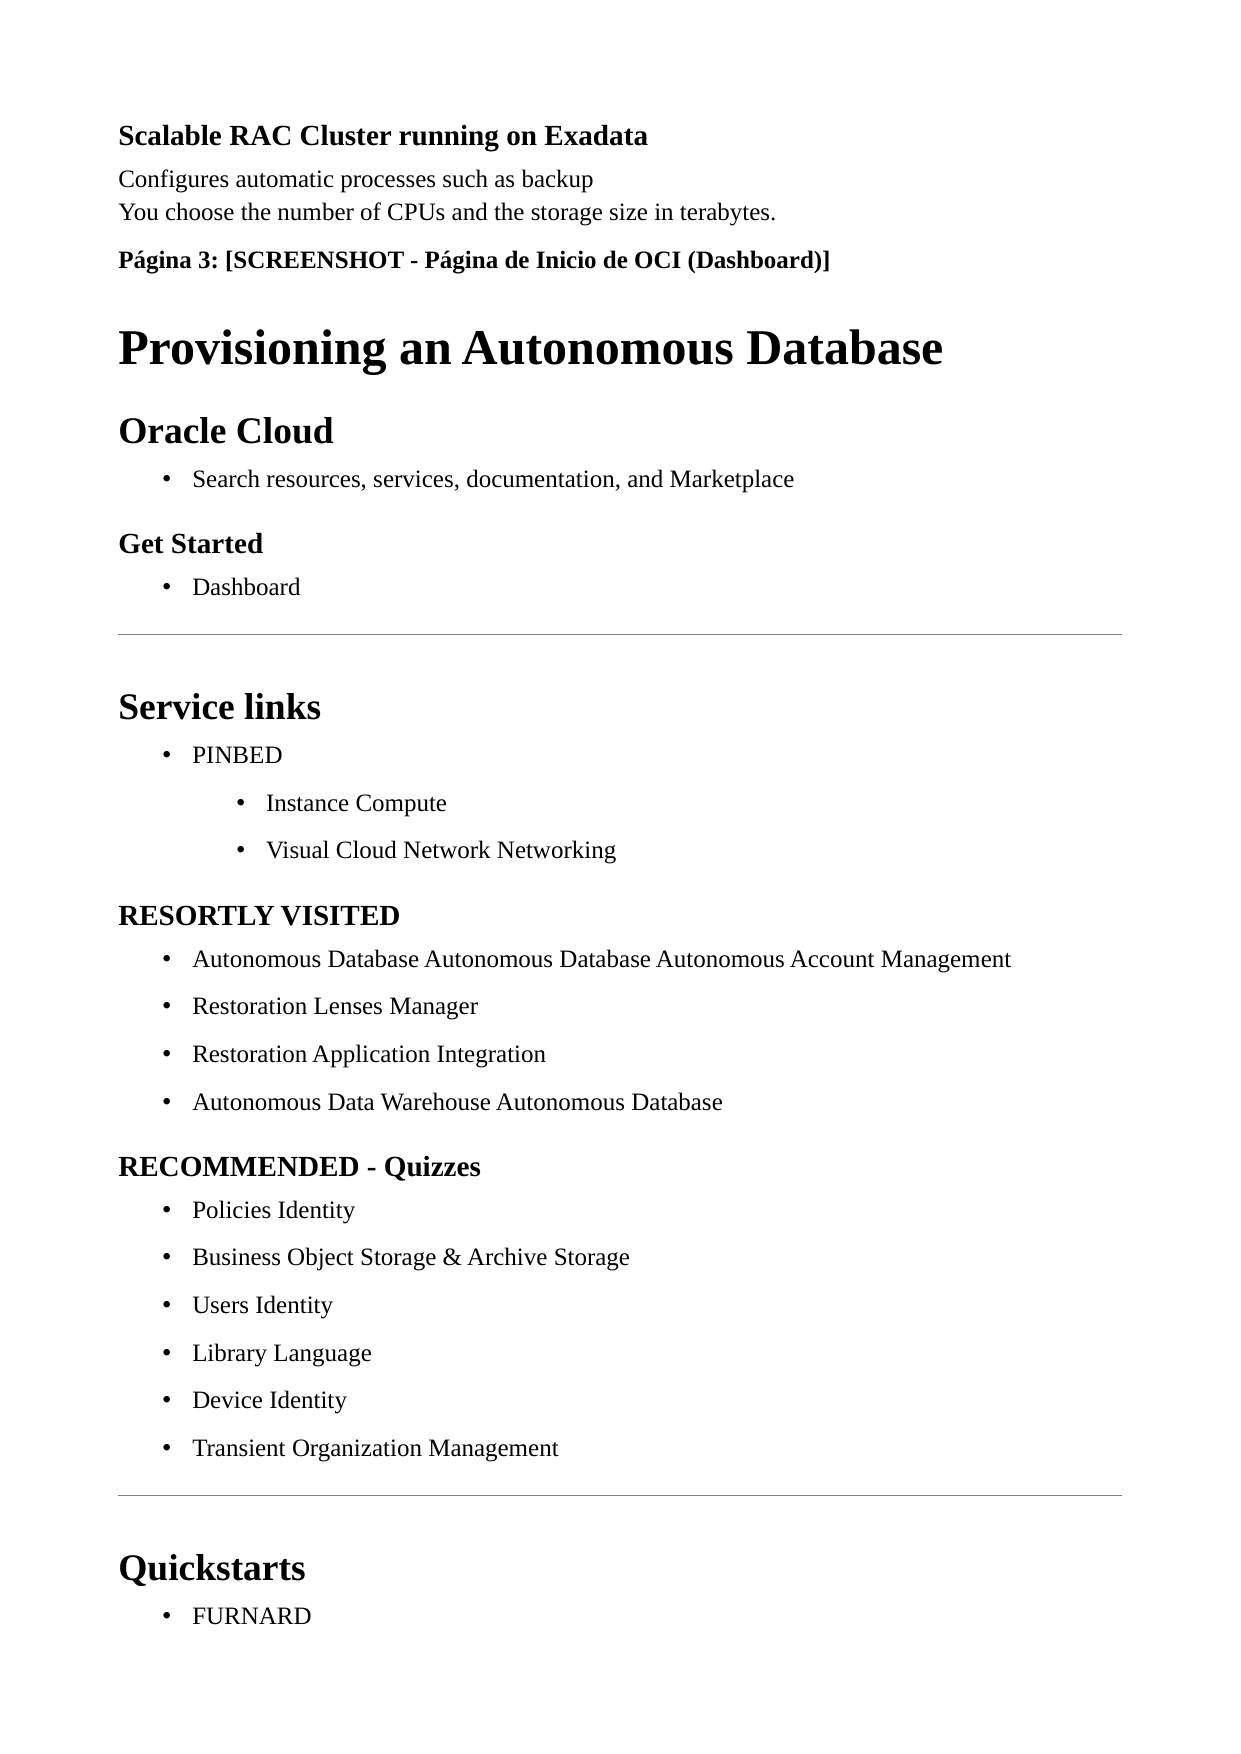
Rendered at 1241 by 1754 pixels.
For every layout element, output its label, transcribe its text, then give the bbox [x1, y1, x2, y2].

subtitle Provisioning an Autonomous Database [118, 317, 1122, 375]
list Restoration Lenses Manager [162, 991, 1122, 1020]
list Autonomous Data Warehouse Autonomous Database [162, 1087, 1122, 1115]
text Página 3: [SCREENSHOT - Página de Inicio de OCI (Dashboard)] [118, 245, 1122, 273]
list Device Identity [162, 1385, 1122, 1414]
subtitle Quickstarts [118, 1546, 1122, 1589]
list Transient Organization Management [162, 1433, 1122, 1462]
list Visual Cloud Network Networking [236, 836, 1122, 864]
list Autonomous Database Autonomous Database Autonomous Account Management [162, 944, 1122, 973]
list Policies Identity [162, 1195, 1122, 1224]
list Business Object Storage & Archive Storage [162, 1242, 1122, 1271]
subtitle Oracle Cloud [118, 408, 1122, 451]
list Instance Compute [236, 788, 1122, 817]
subtitle Scalable RAC Cluster running on Exadata [118, 118, 1122, 152]
list Search resources, services, documentation, and Marketplace [162, 464, 1122, 493]
text Configures automatic processes such as backup You choose the number of CPUs and the storage size in terabytes. [118, 164, 1122, 226]
subtitle Get Started [118, 526, 1122, 559]
list Dashboard [162, 572, 1122, 601]
list PINBED [162, 740, 1122, 769]
subtitle RESORTLY VISITED [118, 898, 1122, 931]
list FURNARD [162, 1601, 1122, 1630]
list Restoration Application Integration [162, 1039, 1122, 1068]
subtitle Service links [118, 685, 1122, 728]
list Users Identity [162, 1290, 1122, 1319]
subtitle RECOMMENDED - Quizzes [118, 1149, 1122, 1182]
list Library Language [162, 1338, 1122, 1366]
